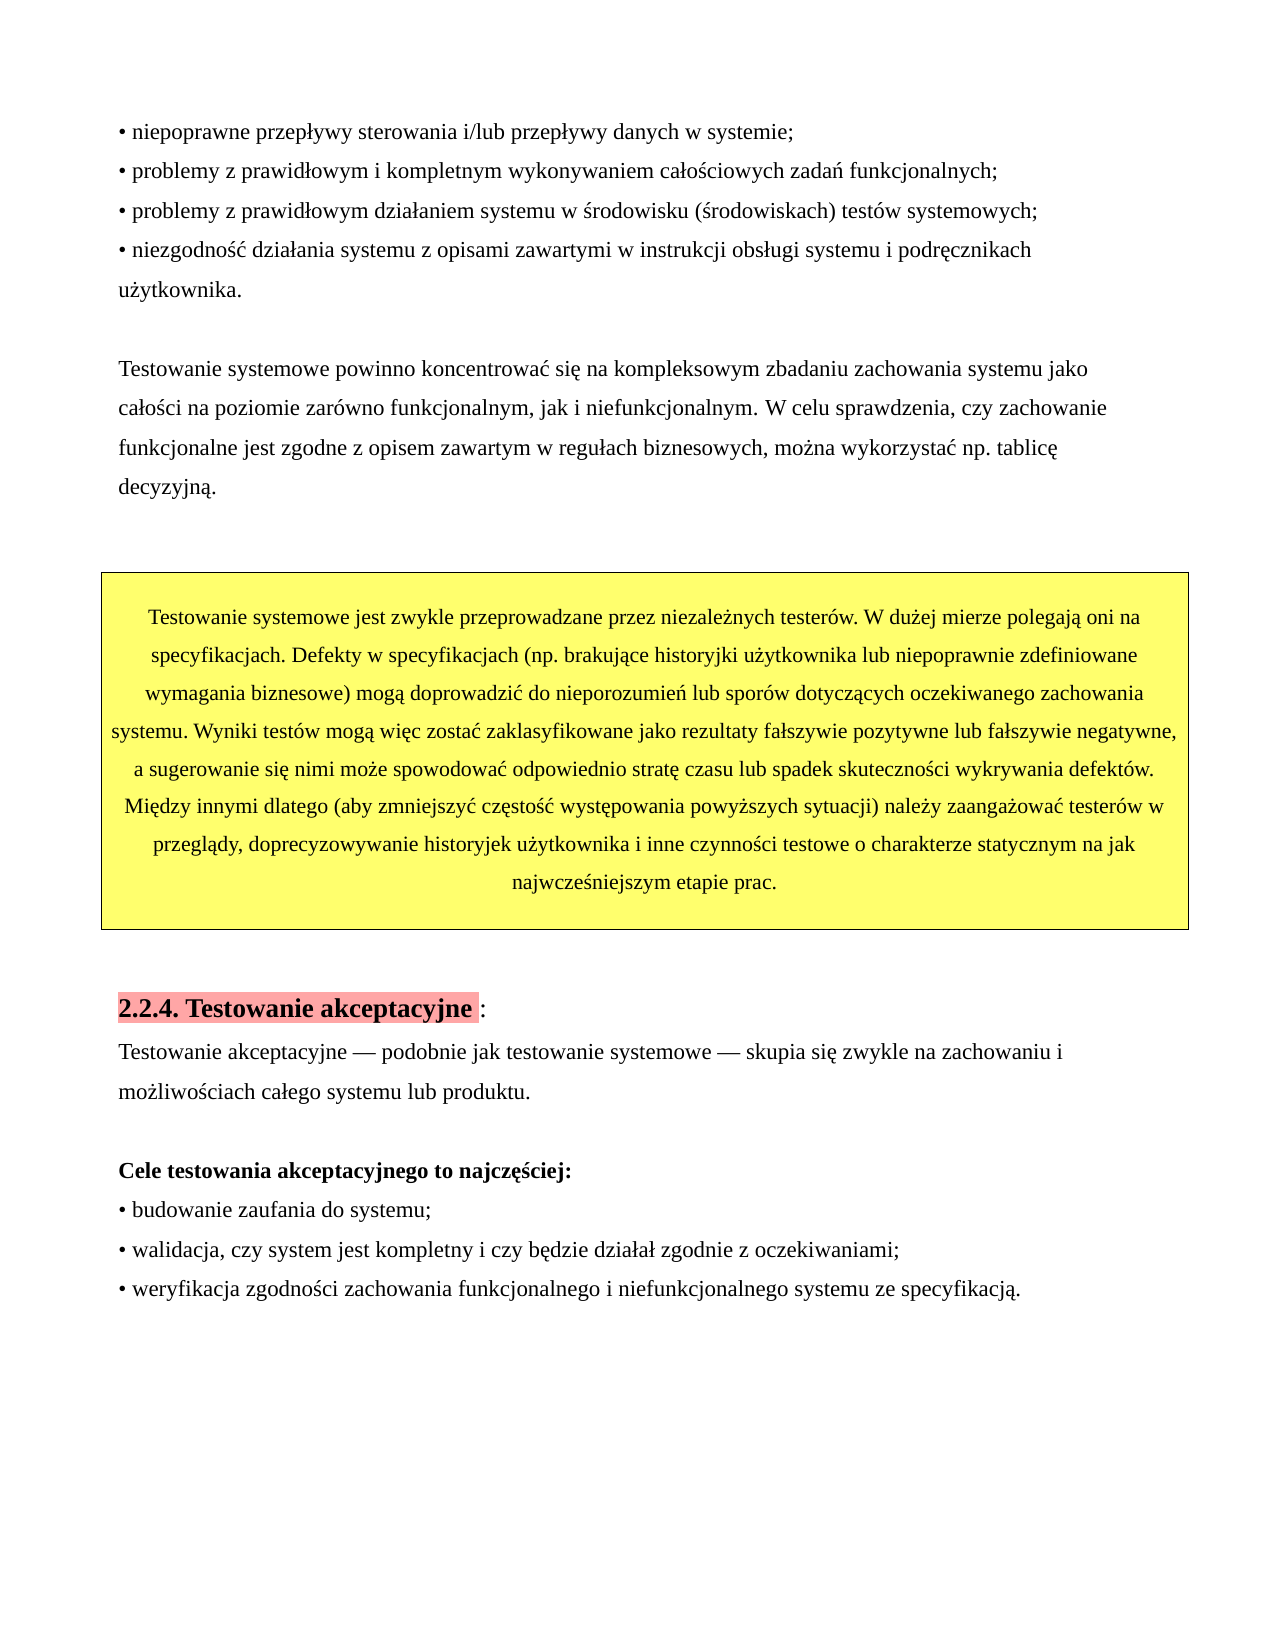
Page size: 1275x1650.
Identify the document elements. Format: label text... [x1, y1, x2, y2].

text • problemy z prawidłowym działaniem systemu w środowisku (środowiskach) testów systemowych; [118, 197, 1157, 223]
text Testowanie systemowe powinno koncentrować się na kompleksowym zbadaniu zachowania systemu jako całości na poziomie zarówno funkcjonalnym, jak i niefunkcjonalnym. W celu sprawdzenia, czy zachowanie funkcjonalne jest zgodne z opisem zawartym w regułach biznesowych, można wykorzystać np. tablicę decyzyjną. [118, 355, 1157, 500]
text • walidacja, czy system jest kompletny i czy będzie działał zgodnie z oczekiwaniami; [118, 1236, 1157, 1262]
text • weryfikacja zgodności zachowania funkcjonalnego i niefunkcjonalnego systemu ze specyfikacją. [118, 1275, 1157, 1302]
text • niepoprawne przepływy sterowania i/lub przepływy danych w systemie; [118, 118, 1157, 144]
text • niezgodność działania systemu z opisami zawartymi w instrukcji obsługi systemu i podręcznikach użytkownika. [118, 237, 1157, 302]
text • problemy z prawidłowym i kompletnym wykonywaniem całościowych zadań funkcjonalnych; [118, 158, 1157, 184]
text • budowanie zaufania do systemu; [118, 1196, 1157, 1223]
text Testowanie systemowe jest zwykle przeprowadzane przez niezależnych testerów. W dużej mierze polegają oni na specyfikacjach. Defekty w specyfikacjach (np. brakujące historyjki użytkownika lub niepoprawnie zdefiniowane wymagania biznesowe) mogą doprowadzić do nieporozumień lub sporów dotyczących oczekiwanego zachowania systemu. Wyniki testów mogą więc zostać zaklasyfikowane jako rezultaty fałszywie pozytywne lub fałszywie negatywne, a sugerowanie się nimi może spowodować odpowiednio stratę czasu lub spadek skuteczności wykrywania defektów. Między innymi dlatego (aby zmniejszyć częstość występowania powyższych sytuacji) należy zaangażować testerów w przeglądy, doprecyzowywanie historyjek użytkownika i inne czynności testowe o charakterze statycznym na jak najwcześniejszym etapie prac. [110, 604, 1179, 894]
text Testowanie akceptacyjne — podobnie jak testowanie systemowe — skupia się zwykle na zachowaniu i możliwościach całego systemu lub produktu. [118, 1038, 1157, 1104]
text Cele testowania akceptacyjnego to najczęściej: [118, 1157, 1157, 1183]
text 2.2.4. Testowanie akceptacyjne : [118, 992, 1157, 1023]
